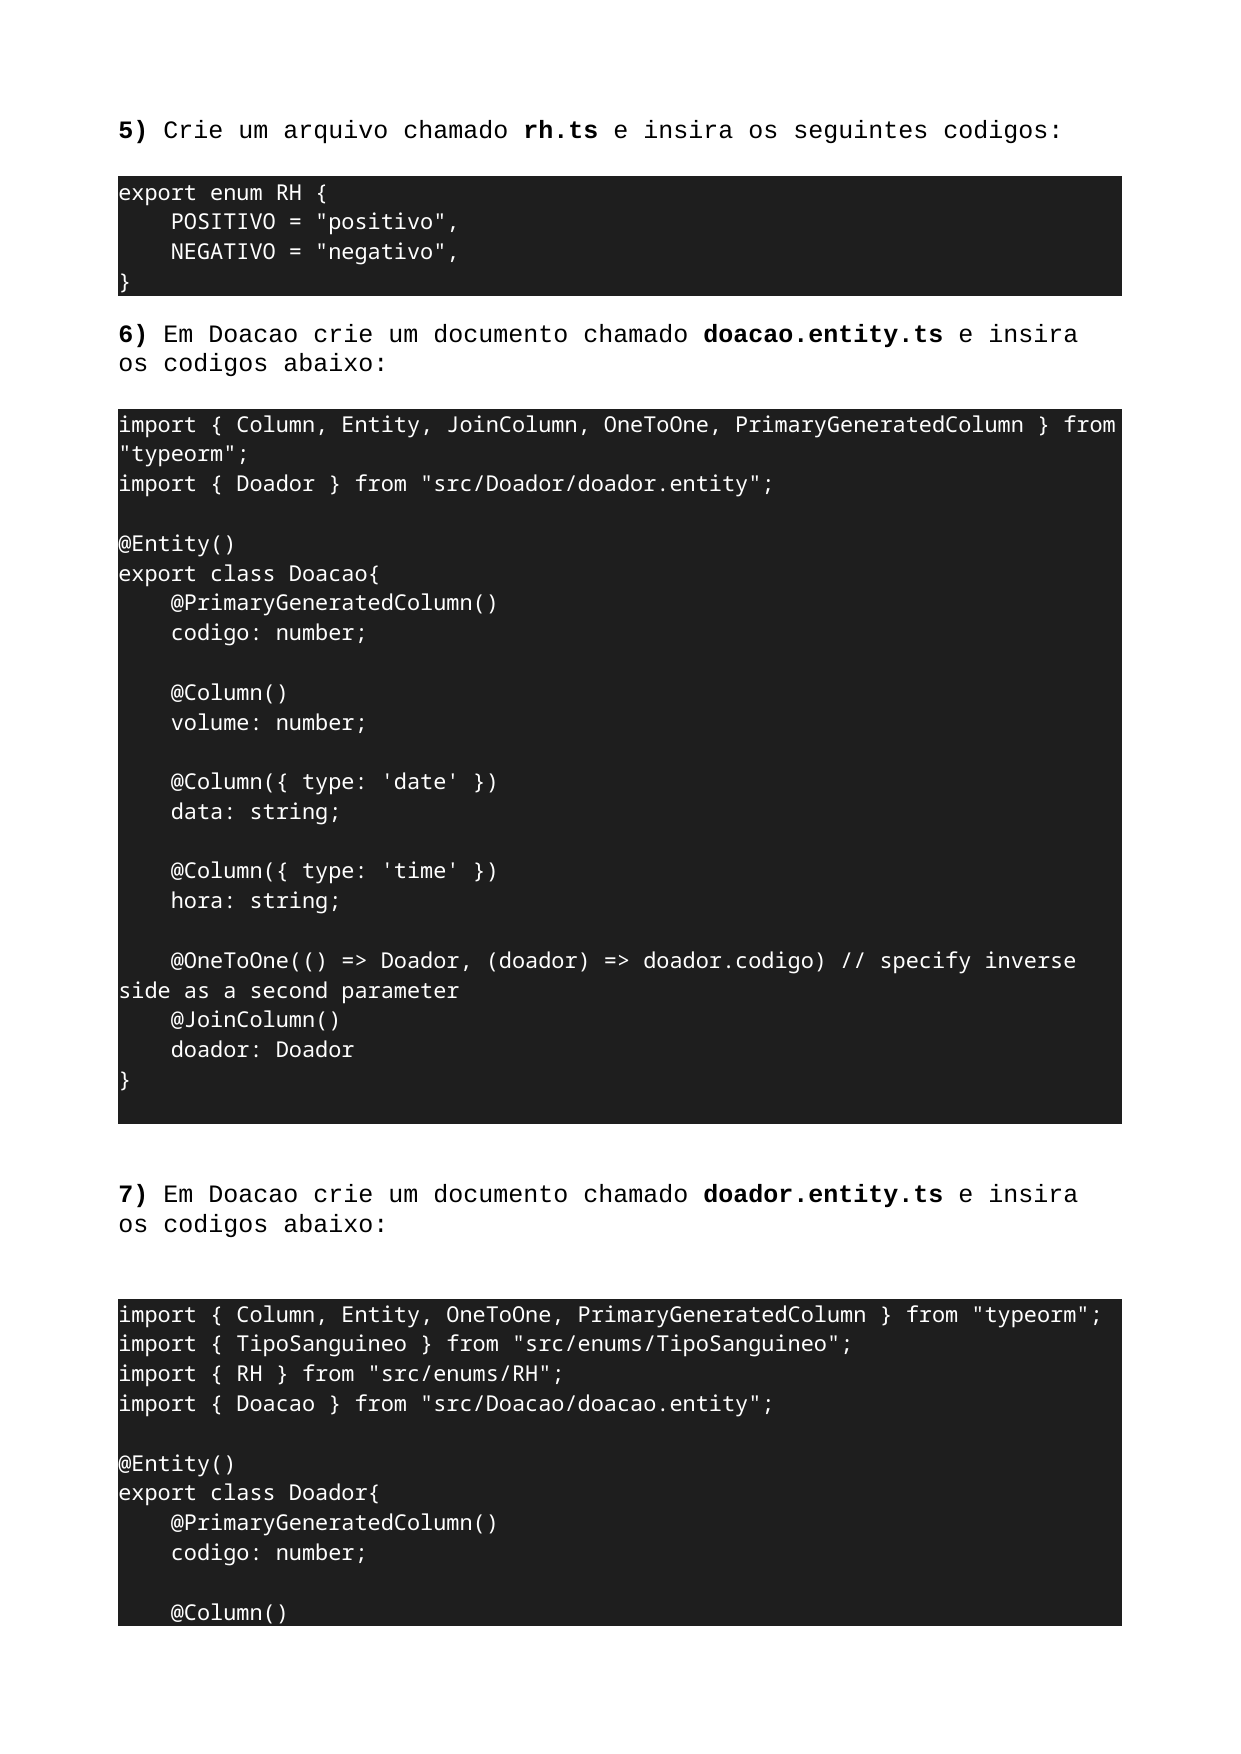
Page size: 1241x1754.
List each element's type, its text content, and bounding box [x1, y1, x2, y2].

text @Column({ type: 'date' }) [118, 766, 1122, 796]
text import { Column, Entity, OneToOne, PrimaryGeneratedColumn } from "typeorm"; [118, 1299, 1122, 1328]
text codigo: number; [118, 617, 1122, 647]
text @OneToOne(() => Doador, (doador) => doador.codigo) // specify inverse side as a second parameter [118, 945, 1122, 1004]
text data: string; [118, 796, 1122, 826]
text import { RH } from "src/enums/RH"; [118, 1358, 1122, 1388]
text @PrimaryGeneratedColumn() [118, 587, 1122, 617]
list 5) Crie um arquivo chamado rh.ts e insira os seguintes codigos: [118, 118, 1122, 146]
text NEGATIVO = "negativo", [118, 236, 1122, 266]
text POSITIVO = "positivo", [118, 206, 1122, 236]
text @Entity() [118, 528, 1122, 558]
text } [118, 266, 1122, 296]
text @Column({ type: 'time' }) [118, 856, 1122, 885]
text } [118, 1064, 1122, 1094]
text @Entity() [118, 1448, 1122, 1477]
text import { Doacao } from "src/Doacao/doacao.entity"; [118, 1388, 1122, 1418]
text export enum RH { [118, 176, 1122, 206]
text export class Doacao{ [118, 558, 1122, 587]
list 6) Em Doacao crie um documento chamado doacao.entity.ts e insira os codigos abaixo: [118, 321, 1122, 379]
text import { Doador } from "src/Doador/doador.entity"; [118, 468, 1122, 498]
text import { TipoSanguineo } from "src/enums/TipoSanguineo"; [118, 1328, 1122, 1358]
text @JoinColumn() [118, 1004, 1122, 1034]
text import { Column, Entity, JoinColumn, OneToOne, PrimaryGeneratedColumn } from "typeorm"; [118, 409, 1122, 468]
text hora: string; [118, 885, 1122, 915]
text @Column() [118, 1597, 1122, 1626]
text codigo: number; [118, 1537, 1122, 1567]
text export class Doador{ [118, 1477, 1122, 1507]
list 7) Em Doacao crie um documento chamado doador.entity.ts e insira os codigos abaixo: [118, 1182, 1122, 1239]
text doador: Doador [118, 1034, 1122, 1064]
text volume: number; [118, 707, 1122, 736]
text @PrimaryGeneratedColumn() [118, 1507, 1122, 1537]
text @Column() [118, 677, 1122, 707]
